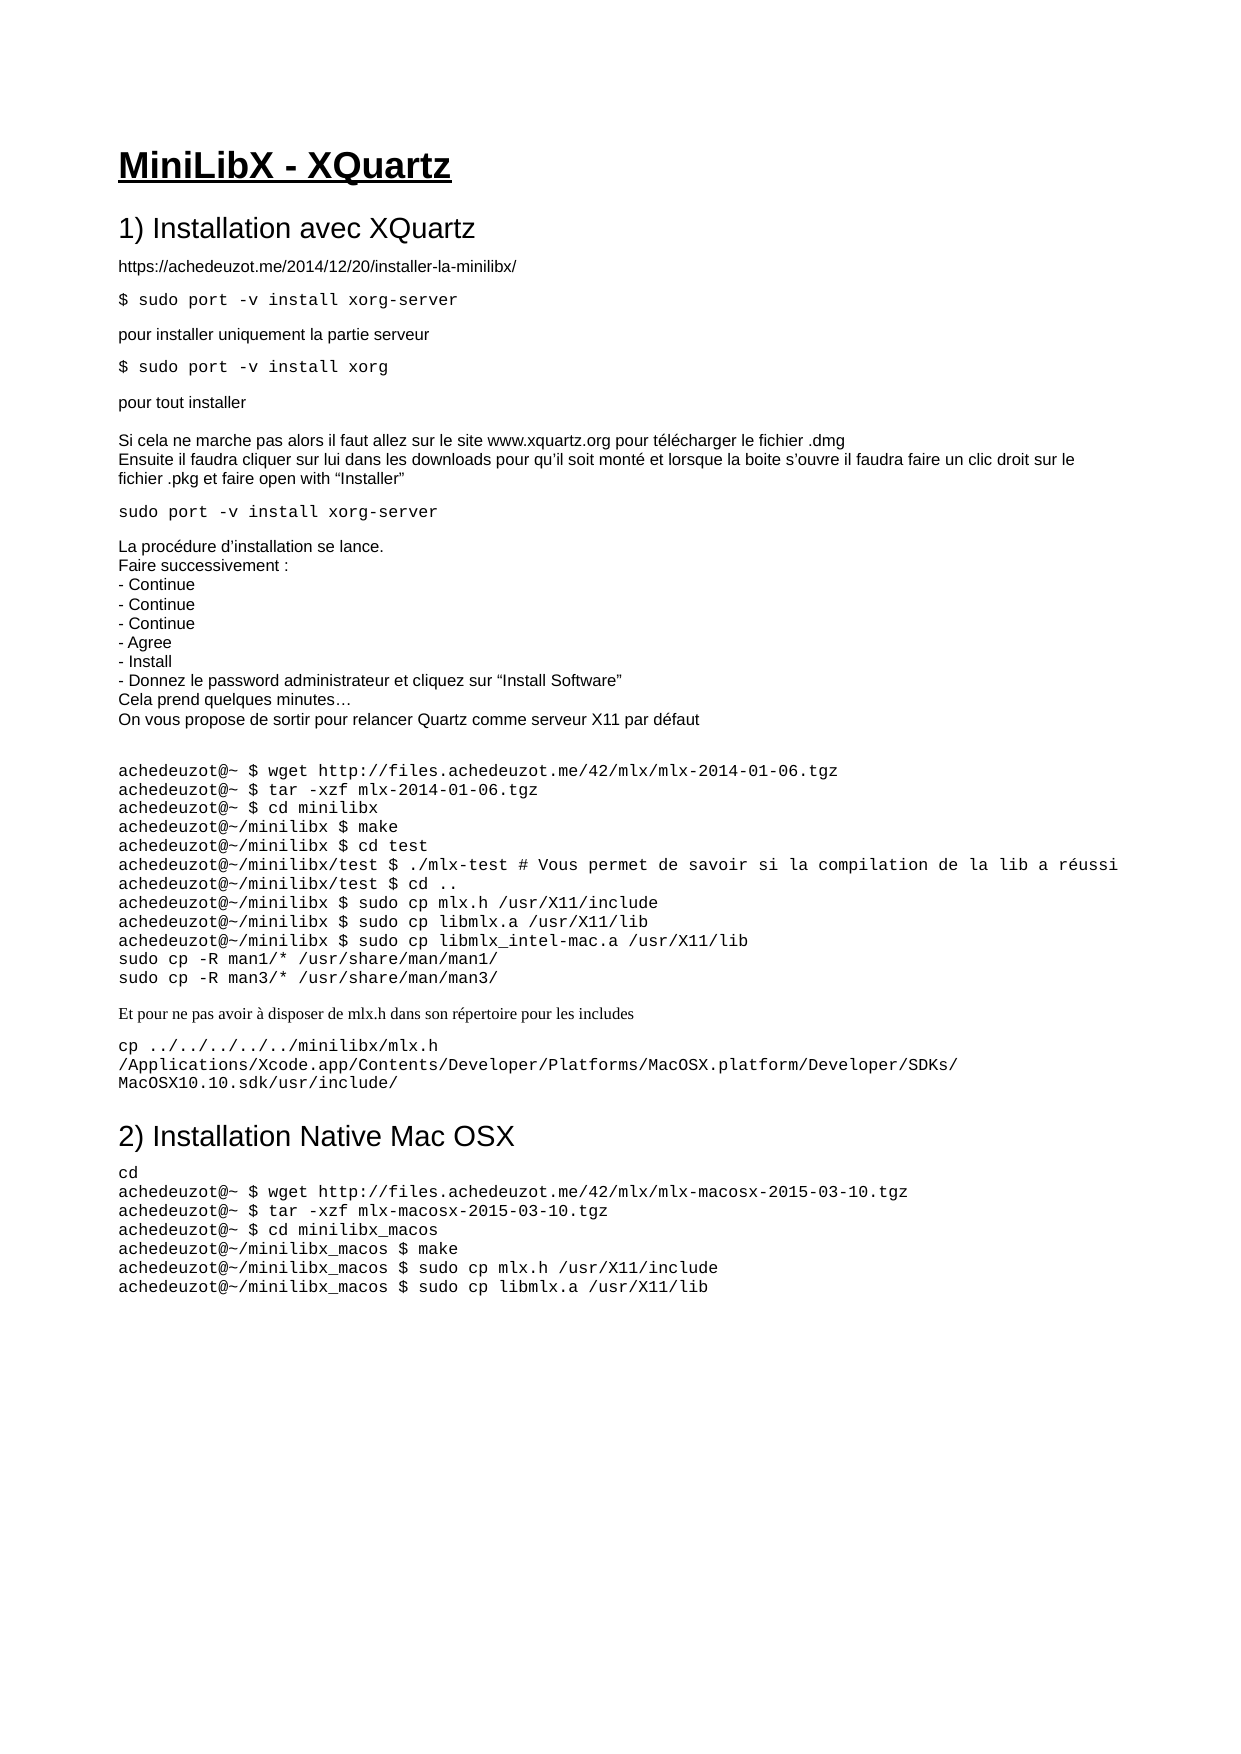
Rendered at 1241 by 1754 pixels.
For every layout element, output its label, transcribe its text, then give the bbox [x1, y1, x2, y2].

text Faire successivement : [118, 556, 1122, 575]
text achedeuzot@~ $ wget http://files.achedeuzot.me/42/mlx/mlx-macosx-2015-03-10.tgz [118, 1184, 1122, 1203]
text achedeuzot@~/minilibx $ make [118, 819, 1122, 838]
text La procédure d’installation se lance. [118, 537, 1122, 556]
text pour installer uniquement la partie serveur [118, 325, 1122, 344]
text sudo cp -R man1/* /usr/share/man/man1/ [118, 951, 1122, 970]
text achedeuzot@~ $ wget http://files.achedeuzot.me/42/mlx/mlx-2014-01-06.tgz [118, 762, 1122, 781]
subtitle MiniLibX - XQuartz [118, 143, 1122, 186]
text Si cela ne marche pas alors il faut allez sur le site www.xquartz.org pour télécharger le fichier .dmg [118, 431, 1122, 450]
subtitle 2) Installation Native Mac OSX [118, 1119, 1122, 1152]
text achedeuzot@~ $ cd minilibx [118, 800, 1122, 819]
text achedeuzot@~/minilibx $ sudo cp mlx.h /usr/X11/include [118, 894, 1122, 913]
text achedeuzot@~/minilibx/test $ ./mlx-test # Vous permet de savoir si la compilation de la lib a réussi [118, 857, 1122, 876]
text https://achedeuzot.me/2014/12/20/installer-la-minilibx/ [118, 257, 1122, 276]
text achedeuzot@~/minilibx $ sudo cp libmlx_intel-mac.a /usr/X11/lib [118, 932, 1122, 951]
text On vous propose de sortir pour relancer Quartz comme serveur X11 par défaut [118, 709, 1122, 728]
text achedeuzot@~/minilibx/test $ cd .. [118, 876, 1122, 894]
text - Agree [118, 633, 1122, 652]
text achedeuzot@~/minilibx_macos $ sudo cp mlx.h /usr/X11/include [118, 1259, 1122, 1278]
text - Continue [118, 613, 1122, 633]
text achedeuzot@~/minilibx $ sudo cp libmlx.a /usr/X11/lib [118, 913, 1122, 932]
text sudo port -v install xorg-server [118, 503, 1122, 522]
text - Donnez le password administrateur et cliquez sur “Install Software” [118, 671, 1122, 690]
text Et pour ne pas avoir à disposer de mlx.h dans son répertoire pour les includes [118, 1003, 1122, 1023]
text sudo cp -R man3/* /usr/share/man/man3/ [118, 970, 1122, 989]
subtitle 1) Installation avec XQuartz [118, 211, 1122, 245]
text achedeuzot@~ $ tar -xzf mlx-macosx-2015-03-10.tgz [118, 1203, 1122, 1222]
text achedeuzot@~/minilibx $ cd test [118, 838, 1122, 857]
text - Install [118, 652, 1122, 671]
text achedeuzot@~ $ tar -xzf mlx-2014-01-06.tgz [118, 781, 1122, 800]
text achedeuzot@~/minilibx_macos $ make [118, 1240, 1122, 1259]
text cp ../../../../../minilibx/mlx.h /Applications/Xcode.app/Contents/Developer/Platforms/MacOSX.platform/Developer/SDKs/MacOSX10.10.sdk/usr/include/ [118, 1037, 1122, 1094]
text Cela prend quelques minutes… [118, 690, 1122, 709]
text Ensuite il faudra cliquer sur lui dans les downloads pour qu’il soit monté et lorsque la boite s’ouvre il faudra faire un clic droit sur le fichier .pkg et faire open with “Installer” [118, 450, 1122, 488]
text - Continue [118, 575, 1122, 594]
text pour tout installer [118, 392, 1122, 412]
text achedeuzot@~/minilibx_macos $ sudo cp libmlx.a /usr/X11/lib [118, 1278, 1122, 1297]
text achedeuzot@~ $ cd minilibx_macos [118, 1222, 1122, 1240]
text $ sudo port -v install xorg [118, 359, 1122, 378]
text - Continue [118, 594, 1122, 613]
text $ sudo port -v install xorg-server [118, 291, 1122, 310]
text cd [118, 1165, 1122, 1184]
